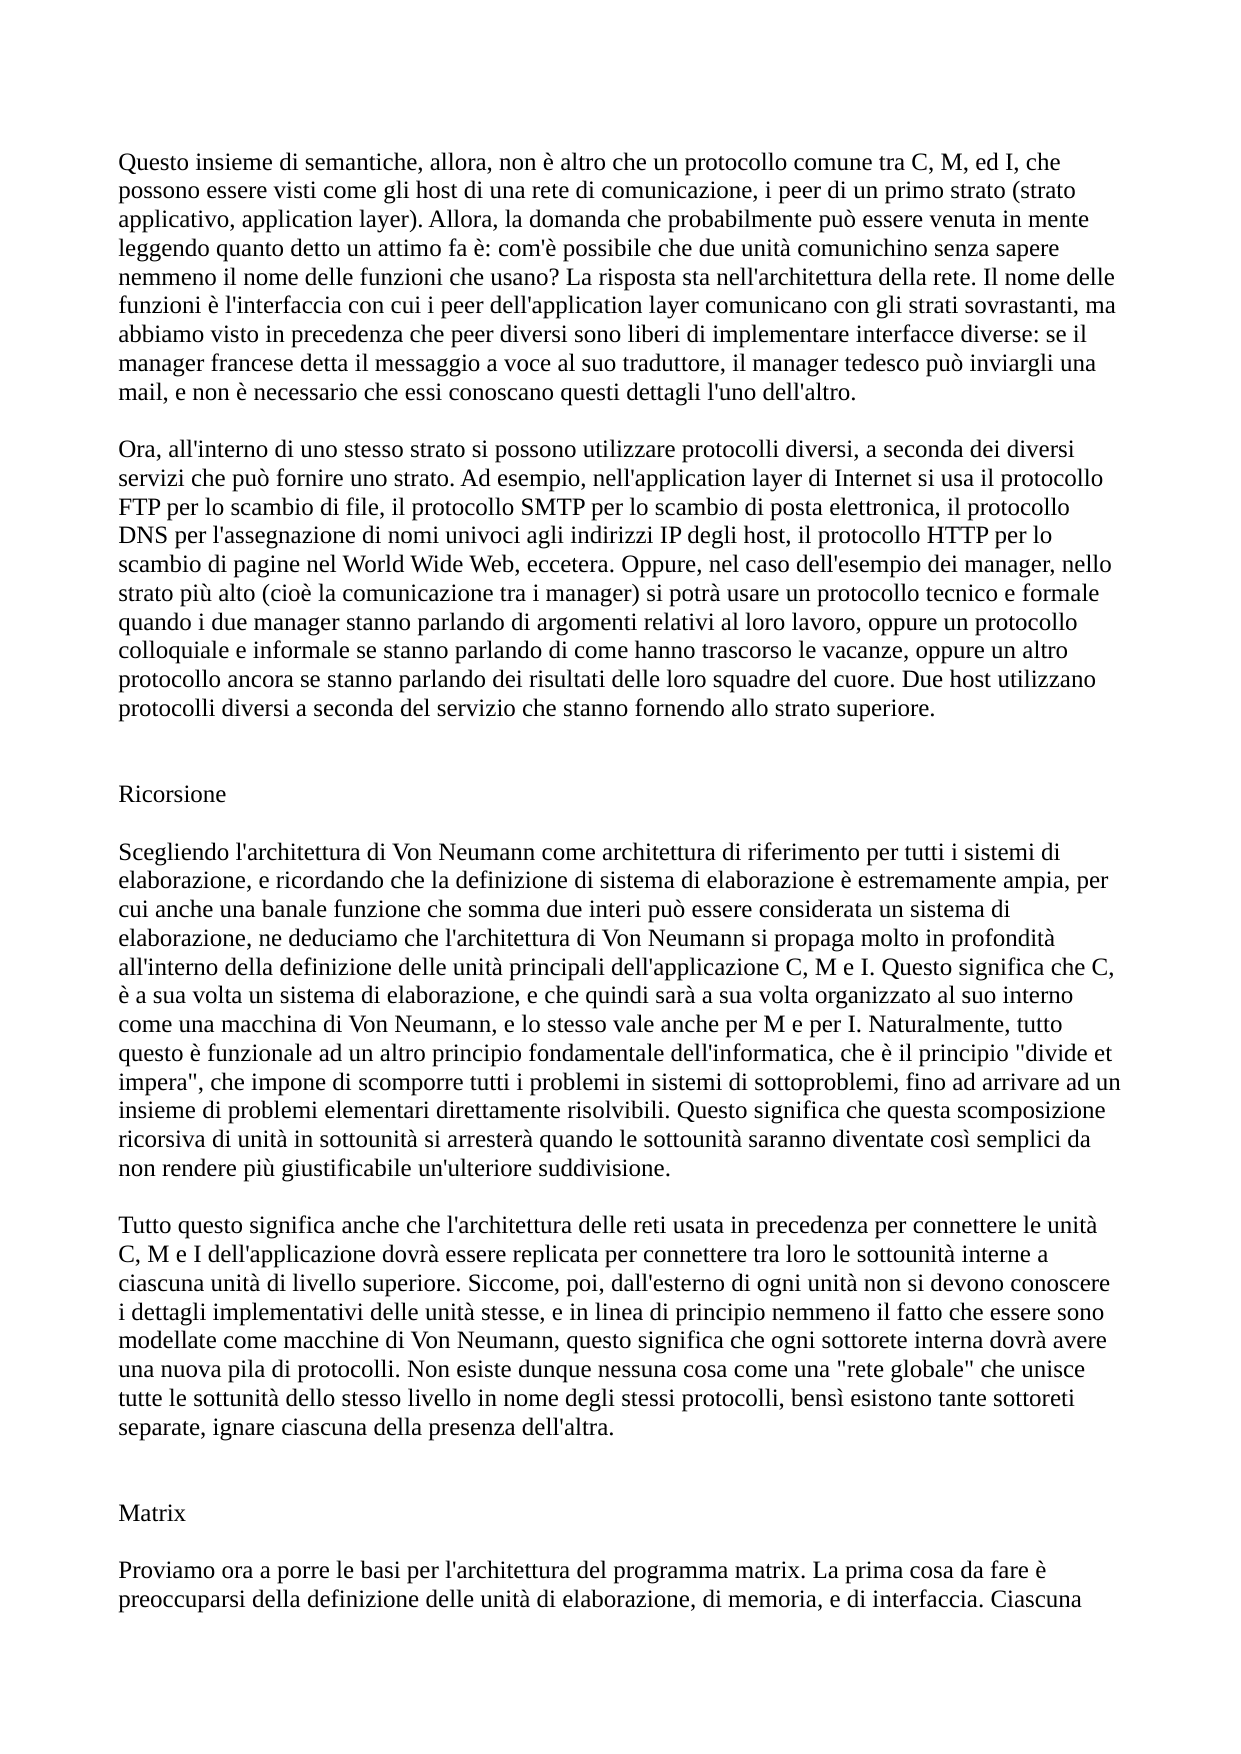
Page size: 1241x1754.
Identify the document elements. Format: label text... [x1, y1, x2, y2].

text Questo insieme di semantiche, allora, non è altro che un protocollo comune tra C, M, ed I, che possono essere visti come gli host di una rete di comunicazione, i peer di un primo strato (strato applicativo, application layer). Allora, la domanda che probabilmente può essere venuta in mente leggendo quanto detto un attimo fa è: com'è possibile che due unità comunichino senza sapere nemmeno il nome delle funzioni che usano? La risposta sta nell'architettura della rete. Il nome delle funzioni è l'interfaccia con cui i peer dell'application layer comunicano con gli strati sovrastanti, ma abbiamo visto in precedenza che peer diversi sono liberi di implementare interfacce diverse: se il manager francese detta il messaggio a voce al suo traduttore, il manager tedesco può inviargli una mail, e non è necessario che essi conoscano questi dettagli l'uno dell'altro. Ora, all'interno di uno stesso strato si possono utilizzare protocolli diversi, a seconda dei diversi servizi che può fornire uno strato. Ad esempio, nell'application layer di Internet si usa il protocollo FTP per lo scambio di file, il protocollo SMTP per lo scambio di posta elettronica, il protocollo DNS per l'assegnazione di nomi univoci agli indirizzi IP degli host, il protocollo HTTP per lo scambio di pagine nel World Wide Web, eccetera. Oppure, nel caso dell'esempio dei manager, nello strato più alto (cioè la comunicazione tra i manager) si potrà usare un protocollo tecnico e formale quando i due manager stanno parlando di argomenti relativi al loro lavoro, oppure un protocollo colloquiale e informale se stanno parlando di come hanno trascorso le vacanze, oppure un altro protocollo ancora se stanno parlando dei risultati delle loro squadre del cuore. Due host utilizzano protocolli diversi a seconda del servizio che stanno fornendo allo strato superiore. Ricorsione Scegliendo l'architettura di Von Neumann come architettura di riferimento per tutti i sistemi di elaborazione, e ricordando che la definizione di sistema di elaborazione è estremamente ampia, per cui anche una banale funzione che somma due interi può essere considerata un sistema di elaborazione, ne deduciamo che l'architettura di Von Neumann si propaga molto in profondità all'interno della definizione delle unità principali dell'applicazione C, M e I. Questo significa che C, è a sua volta un sistema di elaborazione, e che quindi sarà a sua volta organizzato al suo interno come una macchina di Von Neumann, e lo stesso vale anche per M e per I. Naturalmente, tutto questo è funzionale ad un altro principio fondamentale dell'informatica, che è il principio "divide et impera", che impone di scomporre tutti i problemi in sistemi di sottoproblemi, fino ad arrivare ad un insieme di problemi elementari direttamente risolvibili. Questo significa che questa scomposizione ricorsiva di unità in sottounità si arresterà quando le sottounità saranno diventate così semplici da non rendere più giustificabile un'ulteriore suddivisione. Tutto questo significa anche che l'architettura delle reti usata in precedenza per connettere le unità C, M e I dell'applicazione dovrà essere replicata per connettere tra loro le sottounità interne a ciascuna unità di livello superiore. Siccome, poi, dall'esterno di ogni unità non si devono conoscere i dettagli implementativi delle unità stesse, e in linea di principio nemmeno il fatto che essere sono modellate come macchine di Von Neumann, questo significa che ogni sottorete interna dovrà avere una nuova pila di protocolli. Non esiste dunque nessuna cosa come una "rete globale" che unisce tutte le sottunità dello stesso livello in nome degli stessi protocolli, bensì esistono tante sottoreti separate, ignare ciascuna della presenza dell'altra. Matrix Proviamo ora a porre le basi per l'architettura del programma matrix. La prima cosa da fare è preoccuparsi della definizione delle unità di elaborazione, di memoria, e di interfaccia. Ciascuna [118, 118, 1122, 1613]
